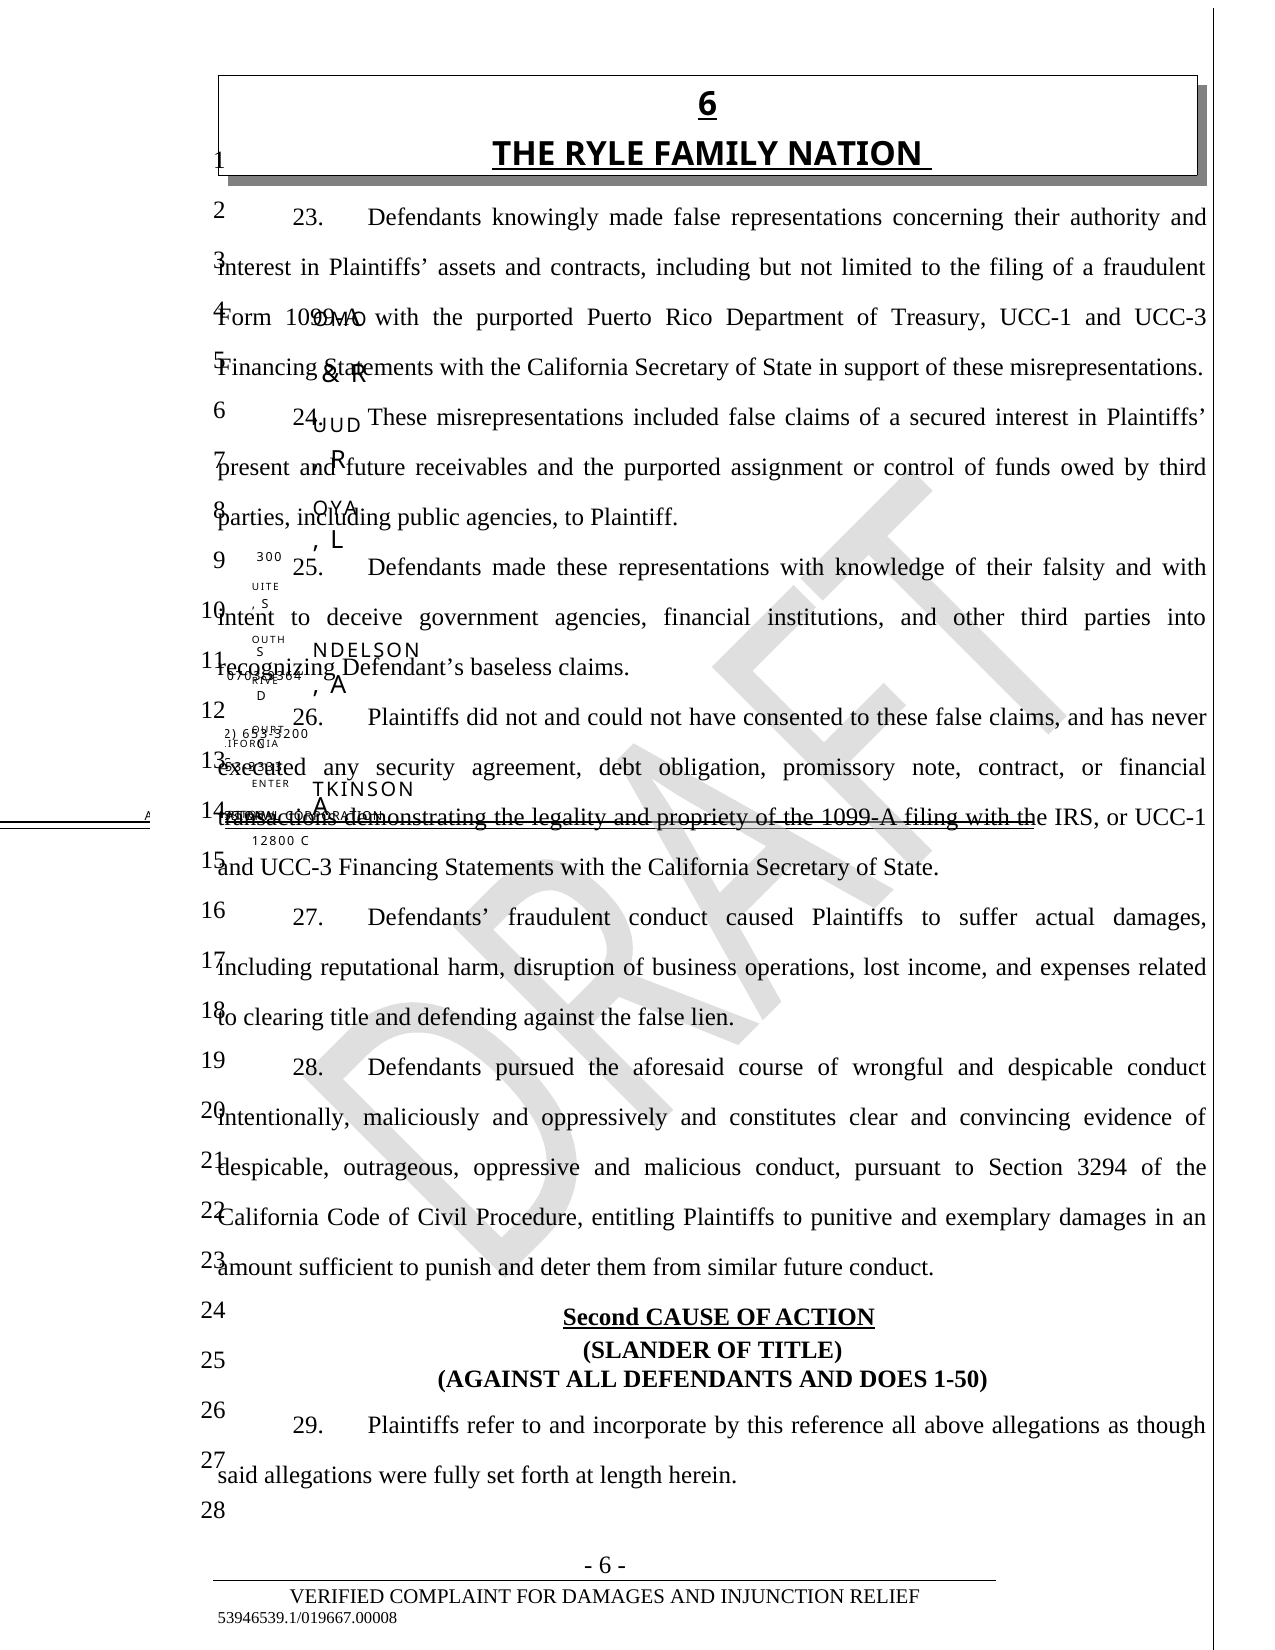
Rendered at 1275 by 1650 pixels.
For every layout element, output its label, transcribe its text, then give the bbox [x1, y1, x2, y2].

list Plaintiffs refer to and incorporate by this reference all above allegations as though said allegations were fully set forth at length herein. [217, 1393, 1207, 1493]
list Defendants knowingly made false representations concerning their authority and interest in Plaintiffs’ assets and contracts, including but not limited to the filing of a fraudulent Form 1099-A with the purported Puerto Rico Department of Treasury, UCC-1 and UCC-3 Financing Statements with the California Secretary of State in support of these misrepresentations. [217, 186, 1207, 386]
subtitle (SLANDER OF TITLE) [217, 1336, 1207, 1364]
list Defendants pursued the aforesaid course of wrongful and despicable conduct intentionally, maliciously and oppressively and constitutes clear and convincing evidence of despicable, outrageous, oppressive and malicious conduct, pursuant to Section 3294 of the California Code of Civil Procedure, entitling Plaintiffs to punitive and exemplary damages in an amount sufficient to punish and deter them from similar future conduct. [217, 1036, 1207, 1286]
subtitle (AGAINST ALL DEFENDANTS AND DOES 1-50) [217, 1364, 1207, 1393]
list Defendants made these representations with knowledge of their falsity and with intent to deceive government agencies, financial institutions, and other third parties into recognizing Defendant’s baseless claims. [217, 536, 1207, 686]
list Plaintiffs did not and could not have consented to these false claims, and has never executed any security agreement, debt obligation, promissory note, contract, or financial transactions demonstrating the legality and propriety of the 1099-A filing with the IRS, or UCC-1 and UCC-3 Financing Statements with the California Secretary of State. [217, 686, 1207, 886]
list These misrepresentations included false claims of a secured interest in Plaintiffs’ present and future receivables and the purported assignment or control of funds owed by third parties, including public agencies, to Plaintiff. [217, 386, 1207, 536]
list Defendants’ fraudulent conduct caused Plaintiffs to suffer actual damages, including reputational harm, disruption of business operations, lost income, and expenses related to clearing title and defending against the false lien. [217, 886, 1207, 1036]
